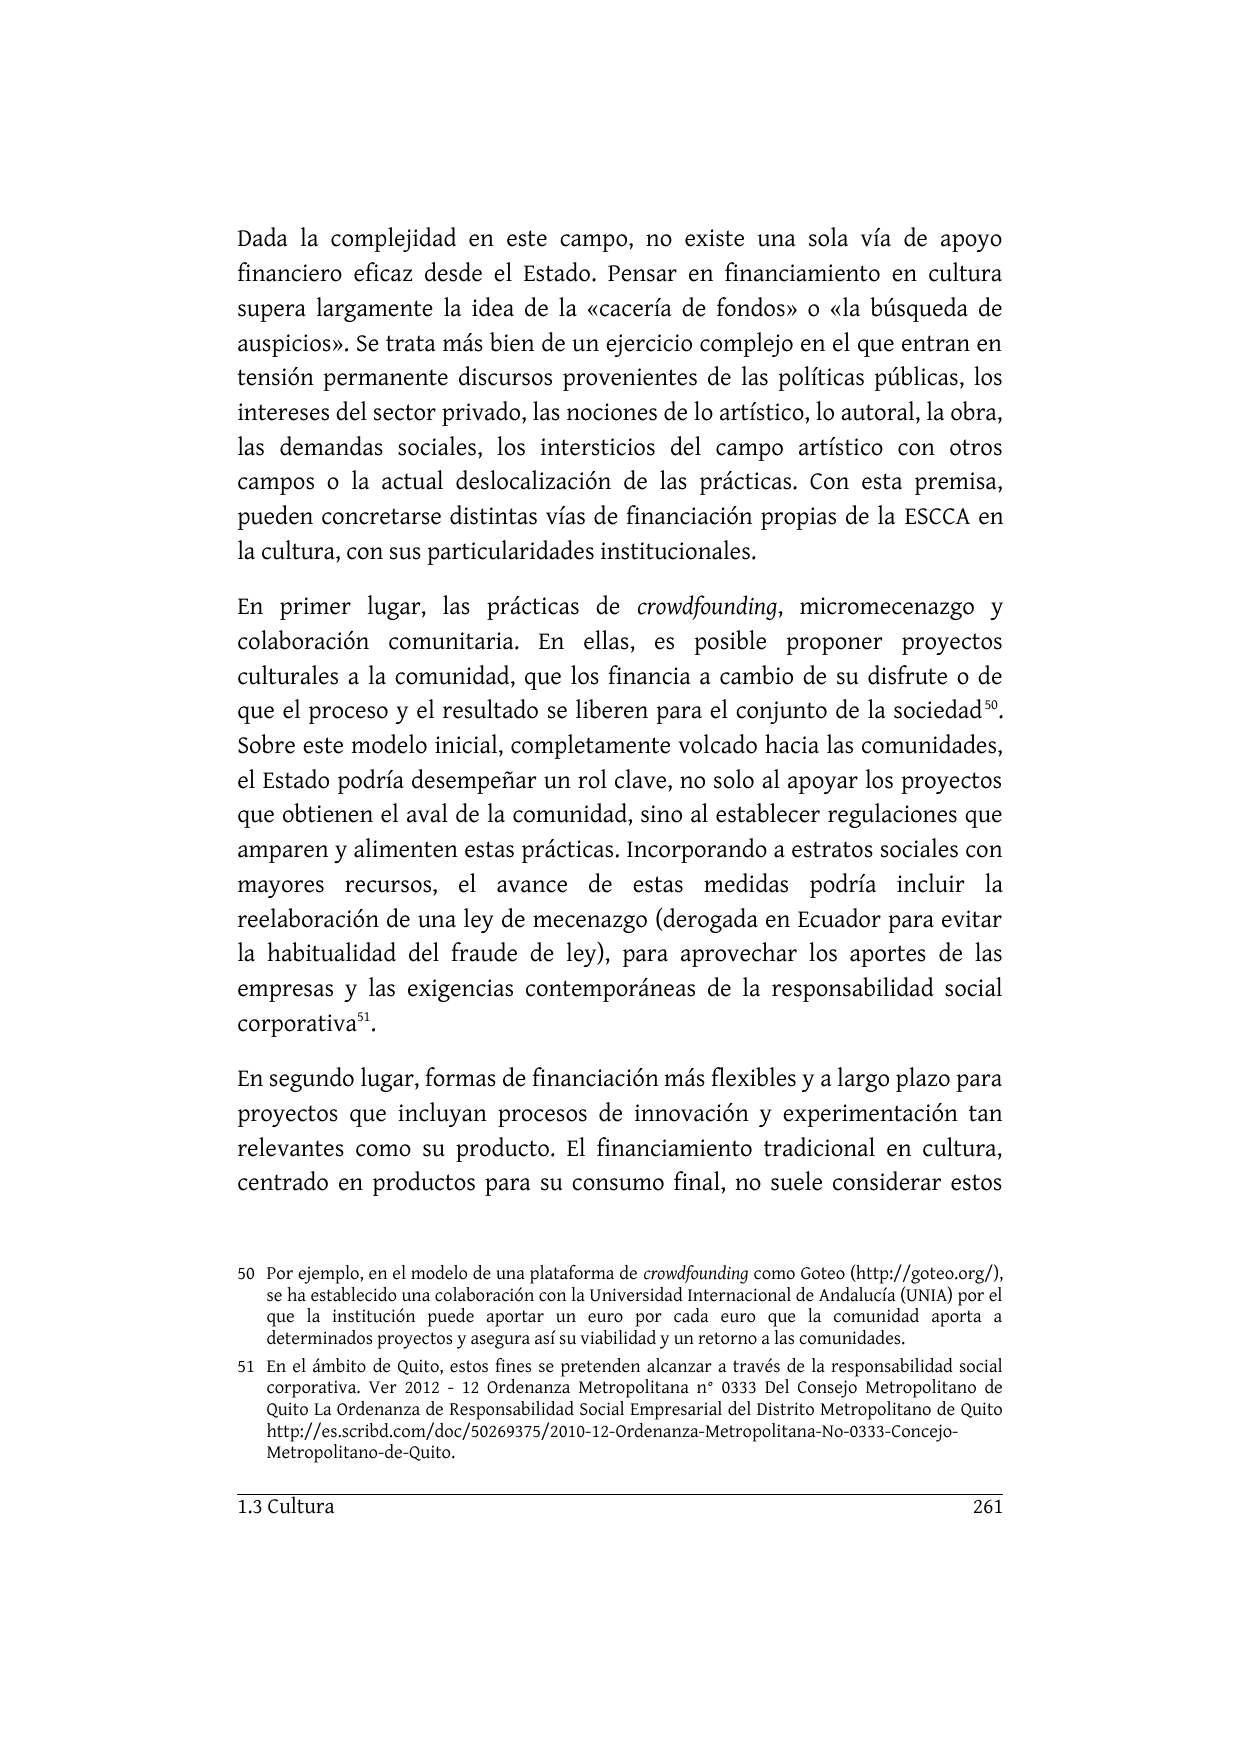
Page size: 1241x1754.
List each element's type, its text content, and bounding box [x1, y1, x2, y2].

text En primer lugar, las prácticas de crowdfounding, micromecenazgo y colaboración comunitaria. En ellas, es posible proponer proyectos culturales a la comunidad, que los financia a cambio de su disfrute o de que el proceso y el resultado se liberen para el conjunto de la sociedad. Sobre este modelo inicial, completamente volcado hacia las comunidades, el Estado podría desempeñar un rol clave, no solo al apoyar los proyectos que obtienen el aval de la comunidad, sino al establecer regulaciones que amparen y alimenten estas prácticas. Incorporando a estratos sociales con mayores recursos, el avance de estas medidas podría incluir la reelaboración de una ley de mecenazgo (derogada en Ecuador para evitar la habitualidad del fraude de ley), para aprovechar los aportes de las empresas y las exigencias contemporáneas de la responsabilidad social corporativa. [237, 593, 1003, 1038]
text Dada la complejidad en este campo, no existe una sola vía de apoyo financiero eficaz desde el Estado. Pensar en financiamiento en cultura supera largamente la idea de la «cacería de fondos» o «la búsqueda de auspicios». Se trata más bien de un ejercicio complejo en el que entran en tensión permanente discursos provenientes de las políticas públicas, los intereses del sector privado, las nociones de lo artístico, lo autoral, la obra, las demandas sociales, los intersticios del campo artístico con otros campos o la actual deslocalización de las prácticas. Con esta premisa, pueden concretarse distintas vías de financiación propias de la ESCCA en la cultura, con sus particularidades institucionales. [237, 225, 1003, 566]
text Por ejemplo, en el modelo de una plataforma de crowdfounding como Goteo (http://goteo.org/), se ha establecido una colaboración con la Universidad Internacional de Andalucía (UNIA) por el que la institución puede aportar un euro por cada euro que la comunidad aporta a determinados proyectos y asegura así su viabilidad y un retorno a las comunidades. [237, 1263, 1003, 1349]
text En segundo lugar, formas de financiación más flexibles y a largo plazo para proyectos que incluyan procesos de innovación y experimentación tan relevantes como su producto. El financiamiento tradicional en cultura, centrado en productos para su consumo final, no suele considerar estos [237, 1065, 1003, 1198]
text En el ámbito de Quito, estos fines se pretenden alcanzar a través de la responsabilidad social corporativa. Ver 2012 - 12 Ordenanza Metropolitana n° 0333 Del Consejo Metropolitano de Quito La Ordenanza de Responsabilidad Social Empresarial del Distrito Metropolitano de Quito http://es.scribd.com/doc/50269375/2010-12-Ordenanza-Metropolitana-No-0333-Concejo-Metropolitano-de-Quito. [237, 1356, 1003, 1464]
